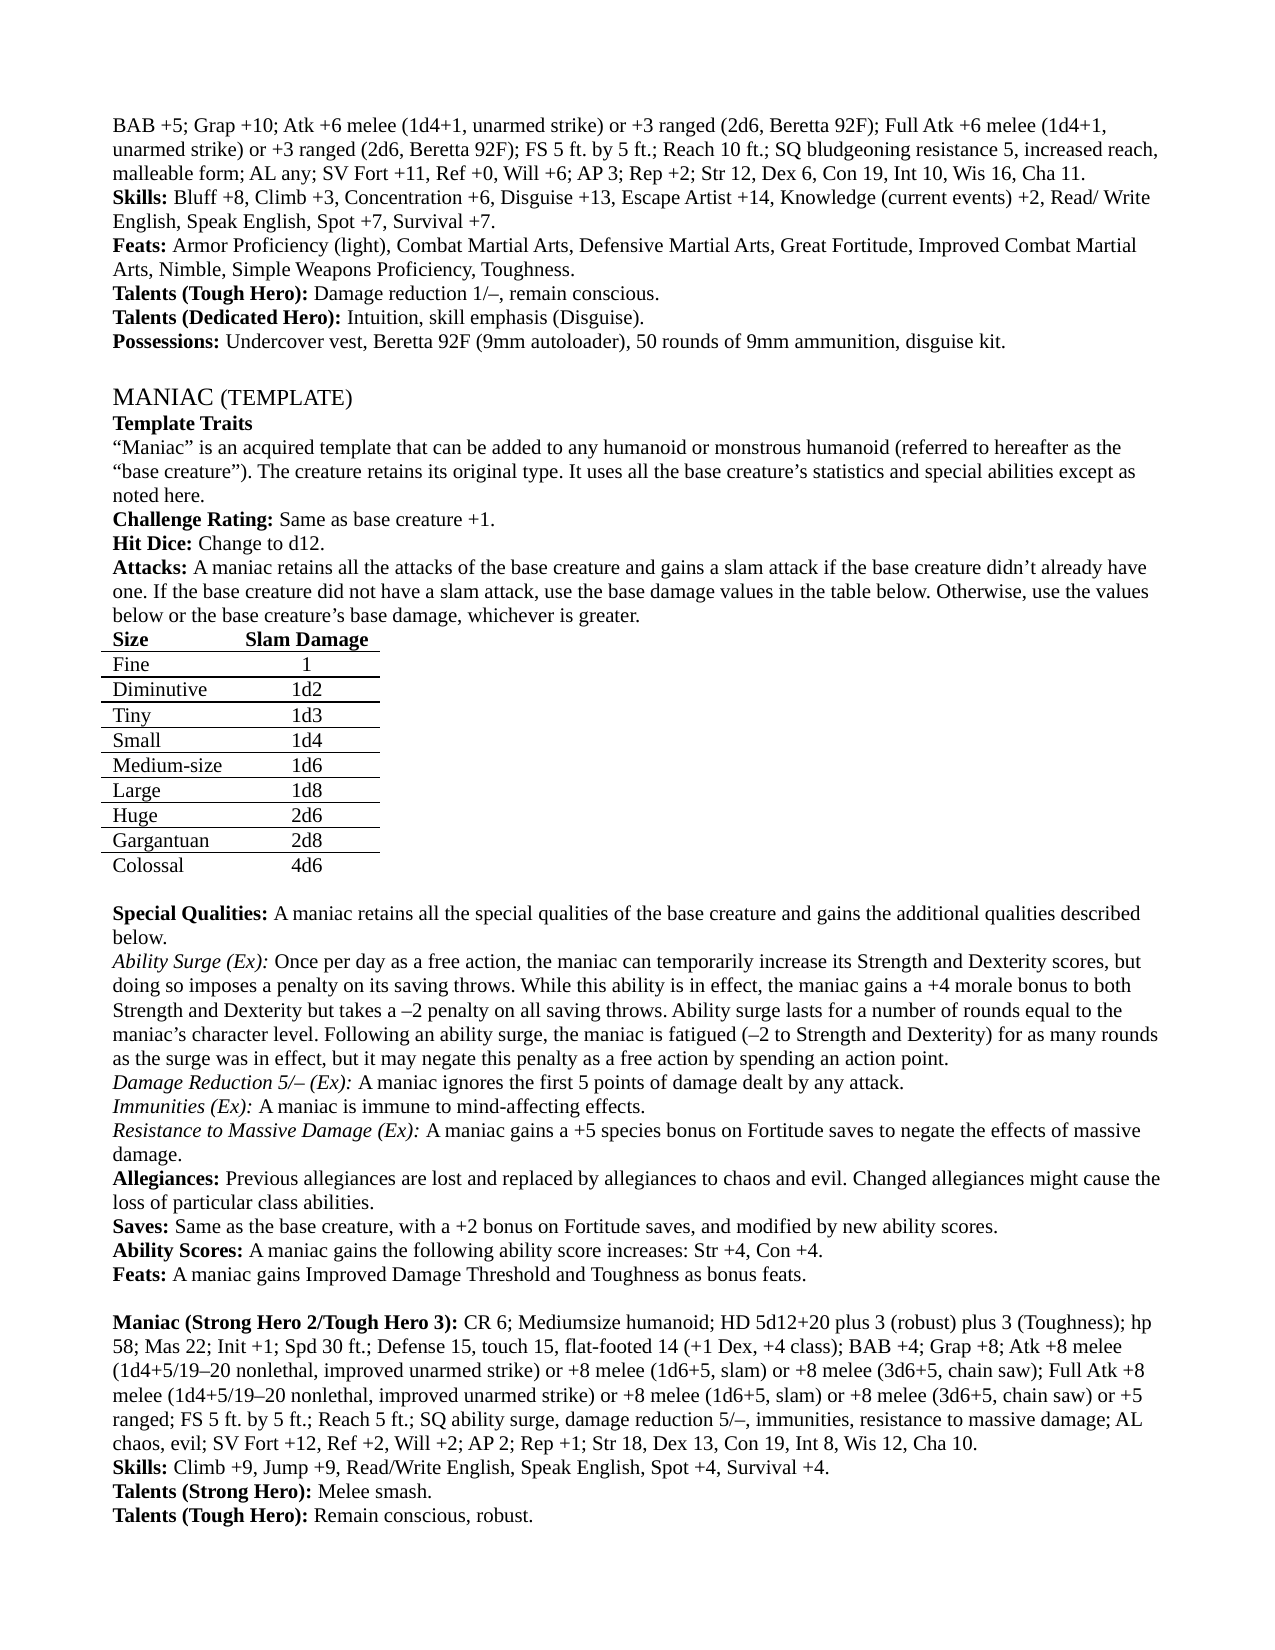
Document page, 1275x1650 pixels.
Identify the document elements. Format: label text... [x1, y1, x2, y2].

text Damage Reduction 5/– (Ex): A maniac ignores the first 5 points of damage dealt by any attack. [112, 1070, 1162, 1094]
text Ability Surge (Ex): Once per day as a free action, the maniac can temporarily increase its Strength and Dexterity scores, but doing so imposes a penalty on its saving throws. While this ability is in effect, the maniac gains a +4 morale bonus to both Strength and Dexterity but takes a –2 penalty on all saving throws. Ability surge lasts for a number of rounds equal to the maniac’s character level. Following an ability surge, the maniac is fatigued (–2 to Strength and Dexterity) for as many rounds as the surge was in effect, but it may negate this penalty as a free action by spending an action point. [112, 949, 1162, 1070]
text Maniac (Strong Hero 2/Tough Hero 3): CR 6; Mediumsize humanoid; HD 5d12+20 plus 3 (robust) plus 3 (Toughness); hp 58; Mas 22; Init +1; Spd 30 ft.; Defense 15, touch 15, flat-footed 14 (+1 Dex, +4 class); BAB +4; Grap +8; Atk +8 melee (1d4+5/19–20 nonlethal, improved unarmed strike) or +8 melee (1d6+5, slam) or +8 melee (3d6+5, chain saw); Full Atk +8 melee (1d4+5/19–20 nonlethal, improved unarmed strike) or +8 melee (1d6+5, slam) or +8 melee (3d6+5, chain saw) or +5 ranged; FS 5 ft. by 5 ft.; Reach 5 ft.; SQ ability surge, damage reduction 5/–, immunities, resistance to massive damage; AL chaos, evil; SV Fort +12, Ref +2, Will +2; AP 2; Rep +1; Str 18, Dex 13, Con 19, Int 8, Wis 12, Cha 10. [112, 1310, 1162, 1455]
table_cell 1d3 [234, 703, 379, 727]
table_cell Huge [101, 803, 234, 827]
text Talents (Tough Hero): Damage reduction 1/–, remain conscious. [112, 281, 1162, 305]
text Challenge Rating: Same as base creature +1. [112, 507, 1162, 531]
text Skills: Bluff +8, Climb +3, Concentration +6, Disguise +13, Escape Artist +14, Knowledge (current events) +2, Read/ Write English, Speak English, Spot +7, Survival +7. [112, 185, 1162, 233]
table_cell Fine [101, 652, 234, 676]
table_cell Small [101, 728, 234, 752]
text “Maniac” is an acquired template that can be added to any humanoid or monstrous humanoid (referred to hereafter as the “base creature”). The creature retains its original type. It uses all the base creature’s statistics and special abilities except as noted here. [112, 435, 1162, 507]
table_cell 1d2 [234, 678, 379, 701]
text Possessions: Undercover vest, Beretta 92F (9mm autoloader), 50 rounds of 9mm ammunition, disguise kit. [112, 329, 1162, 353]
table_cell Gargantuan [101, 828, 234, 852]
text Hit Dice: Change to d12. [112, 531, 1162, 555]
table_header Slam Damage [234, 627, 379, 651]
text Talents (Dedicated Hero): Intuition, skill emphasis (Disguise). [112, 305, 1162, 329]
text Special Qualities: A maniac retains all the special qualities of the base creature and gains the additional qualities described below. [112, 901, 1162, 949]
text Allegiances: Previous allegiances are lost and replaced by allegiances to chaos and evil. Changed allegiances might cause the loss of particular class abilities. [112, 1166, 1162, 1214]
text Immunities (Ex): A maniac is immune to mind-affecting effects. [112, 1094, 1162, 1118]
table_cell 1d8 [234, 778, 379, 802]
text Attacks: A maniac retains all the attacks of the base creature and gains a slam attack if the base creature didn’t already have one. If the base creature did not have a slam attack, use the base damage values in the table below. Otherwise, use the values below or the base creature’s base damage, whichever is greater. [112, 555, 1162, 627]
text Talents (Tough Hero): Remain conscious, robust. [112, 1503, 1162, 1527]
table_header Size [101, 627, 234, 651]
table_cell Tiny [101, 703, 234, 727]
table_cell 1d6 [234, 753, 379, 777]
subtitle Template Traits [112, 411, 1162, 435]
text Ability Scores: A maniac gains the following ability score increases: Str +4, Con +4. [112, 1238, 1162, 1262]
table_cell Colossal [101, 853, 234, 877]
table_cell 1 [234, 652, 379, 676]
text Saves: Same as the base creature, with a +2 bonus on Fortitude saves, and modified by new ability scores. [112, 1214, 1162, 1238]
text Resistance to Massive Damage (Ex): A maniac gains a +5 species bonus on Fortitude saves to negate the effects of massive damage. [112, 1118, 1162, 1166]
text Skills: Climb +9, Jump +9, Read/Write English, Speak English, Spot +4, Survival +4. [112, 1455, 1162, 1479]
text Feats: A maniac gains Improved Damage Threshold and Toughness as bonus feats. [112, 1262, 1162, 1286]
table_cell Diminutive [101, 678, 234, 701]
table_cell Large [101, 778, 234, 802]
table_cell 4d6 [234, 853, 379, 877]
table_cell 2d8 [234, 828, 379, 852]
table_cell 2d6 [234, 803, 379, 827]
text Feats: Armor Proficiency (light), Combat Martial Arts, Defensive Martial Arts, Great Fortitude, Improved Combat Martial Arts, Nimble, Simple Weapons Proficiency, Toughness. [112, 233, 1162, 281]
text MANIAC (TEMPLATE) [112, 382, 1162, 411]
table_cell 1d4 [234, 728, 379, 752]
text Talents (Strong Hero): Melee smash. [112, 1479, 1162, 1503]
text BAB +5; Grap +10; Atk +6 melee (1d4+1, unarmed strike) or +3 ranged (2d6, Beretta 92F); Full Atk +6 melee (1d4+1, unarmed strike) or +3 ranged (2d6, Beretta 92F); FS 5 ft. by 5 ft.; Reach 10 ft.; SQ bludgeoning resistance 5, increased reach, malleable form; AL any; SV Fort +11, Ref +0, Will +6; AP 3; Rep +2; Str 12, Dex 6, Con 19, Int 10, Wis 16, Cha 11. [112, 112, 1162, 185]
table_cell Medium-size [101, 753, 234, 777]
